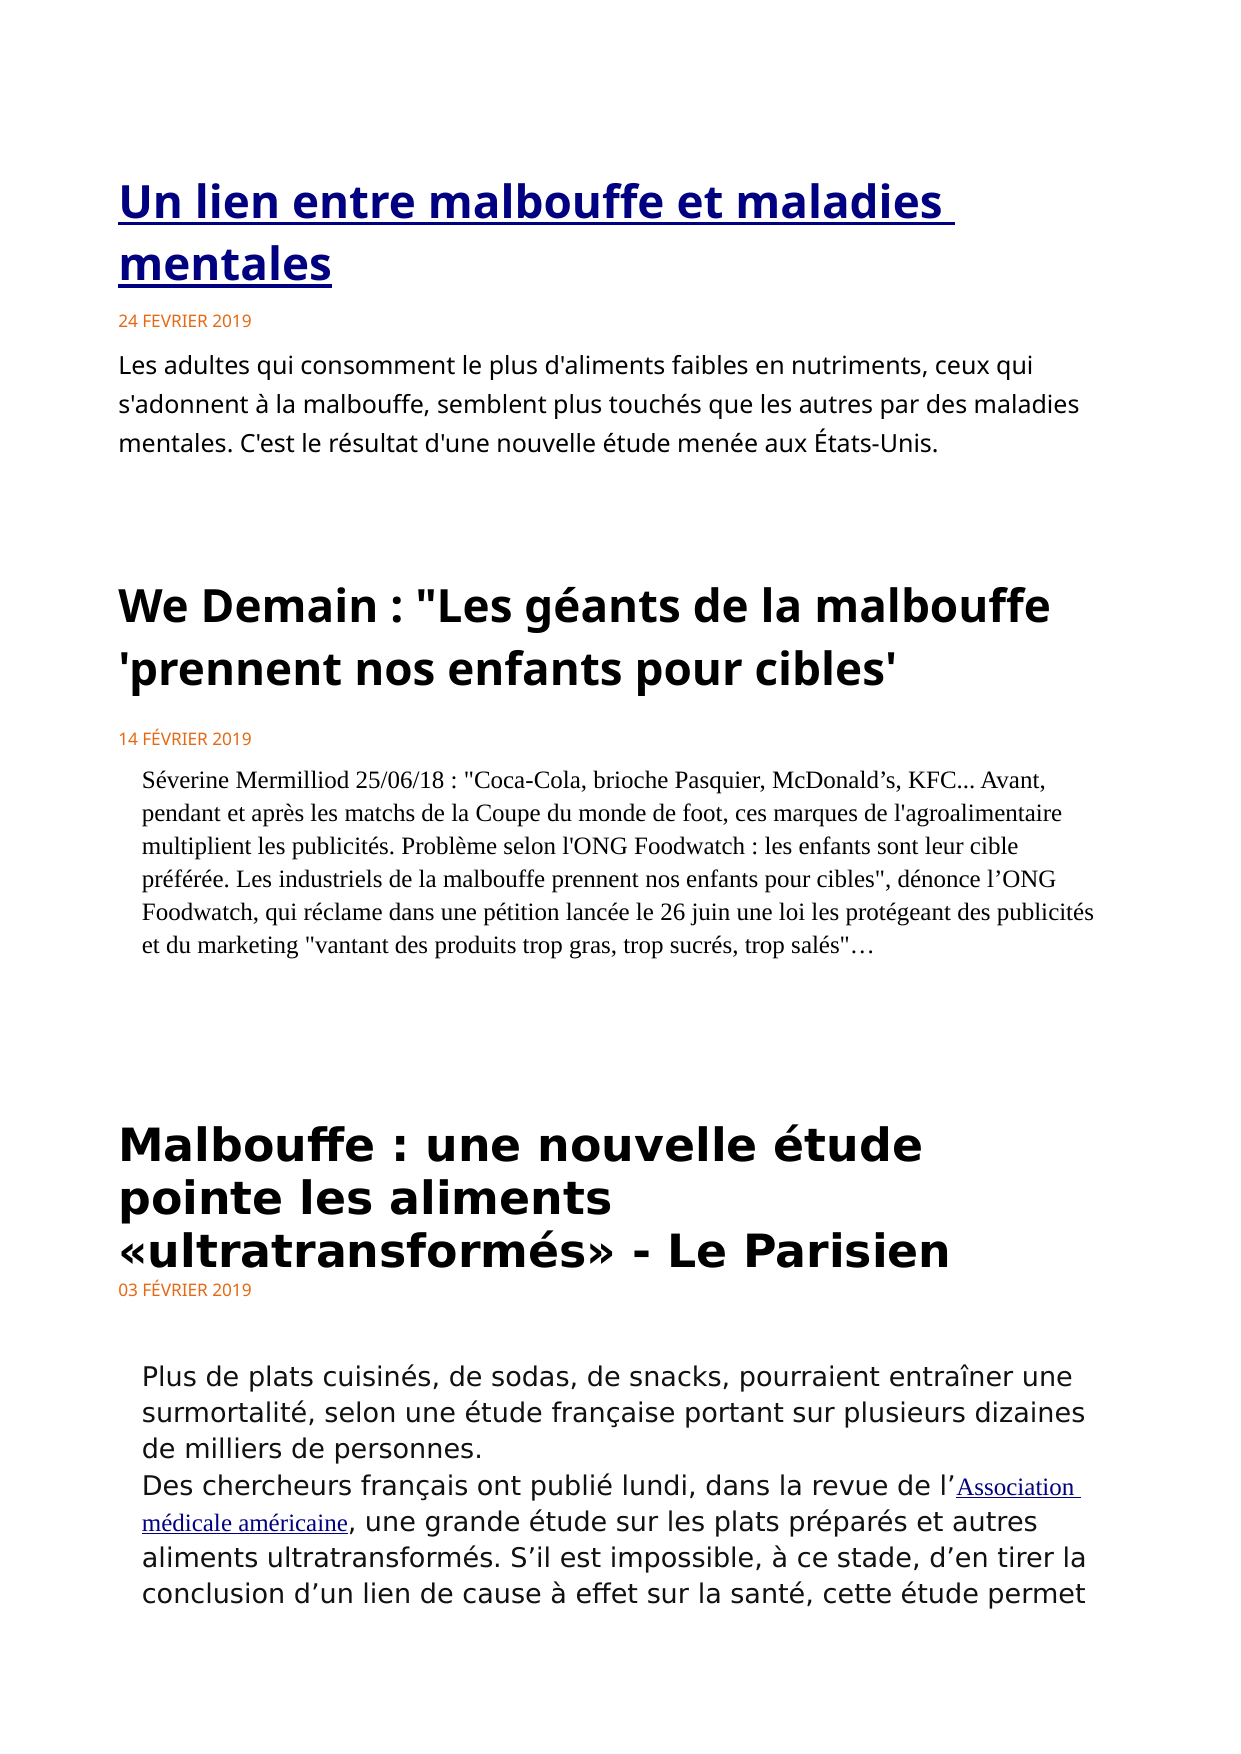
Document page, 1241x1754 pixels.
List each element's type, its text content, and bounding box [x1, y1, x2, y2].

subtitle 03 FÉVRIER 2019 [118, 1278, 1099, 1302]
text Plus de plats cuisinés, de sodas, de snacks, pourraient entraîner une surmortalité, selon une étude française portant sur plusieurs dizaines de milliers de personnes. [142, 1361, 1099, 1465]
text Des chercheurs français ont publié lundi, dans la revue de l’Association médicale américaine, une grande étude sur les plats préparés et autres aliments ultratransformés. S’il est impossible, à ce stade, d’en tirer la conclusion d’un lien de cause à effet sur la santé, cette étude permet [142, 1470, 1099, 1610]
text 14 FÉVRIER 2019 [118, 727, 1083, 750]
text Les adultes qui consomment le plus d'aliments faibles en nutriments, ceux qui s'adonnent à la malbouffe, semblent plus touchés que les autres par des maladies mentales. C'est le résultat d'une nouvelle étude menée aux États-Unis. [118, 348, 1122, 460]
subtitle We Demain : "Les géants de la malbouffe 'prennent nos enfants pour cibles' [118, 574, 1122, 698]
subtitle Malbouffe : une nouvelle étude pointe les aliments «ultratransformés» - Le Parisien [118, 1118, 1099, 1278]
text 24 FEVRIER 2019 [118, 309, 1083, 333]
text Un lien entre malbouffe et maladies mentales [118, 169, 1122, 294]
text Séverine Mermilliod 25/06/18 : "Coca-Cola, brioche Pasquier, McDonald’s, KFC... Avant, pendant et après les matchs de la Coupe du monde de foot, ces marques de l'agroalimentaire multiplient les publicités. Problème selon l'ONG Foodwatch : les enfants sont leur cible préférée. Les industriels de la malbouffe prennent nos enfants pour cibles", dénonce l’ONG Foodwatch, qui réclame dans une pétition lancée le 26 juin une loi les protégeant des publicités et du marketing "vantant des produits trop gras, trop sucrés, trop salés"… [142, 765, 1099, 958]
